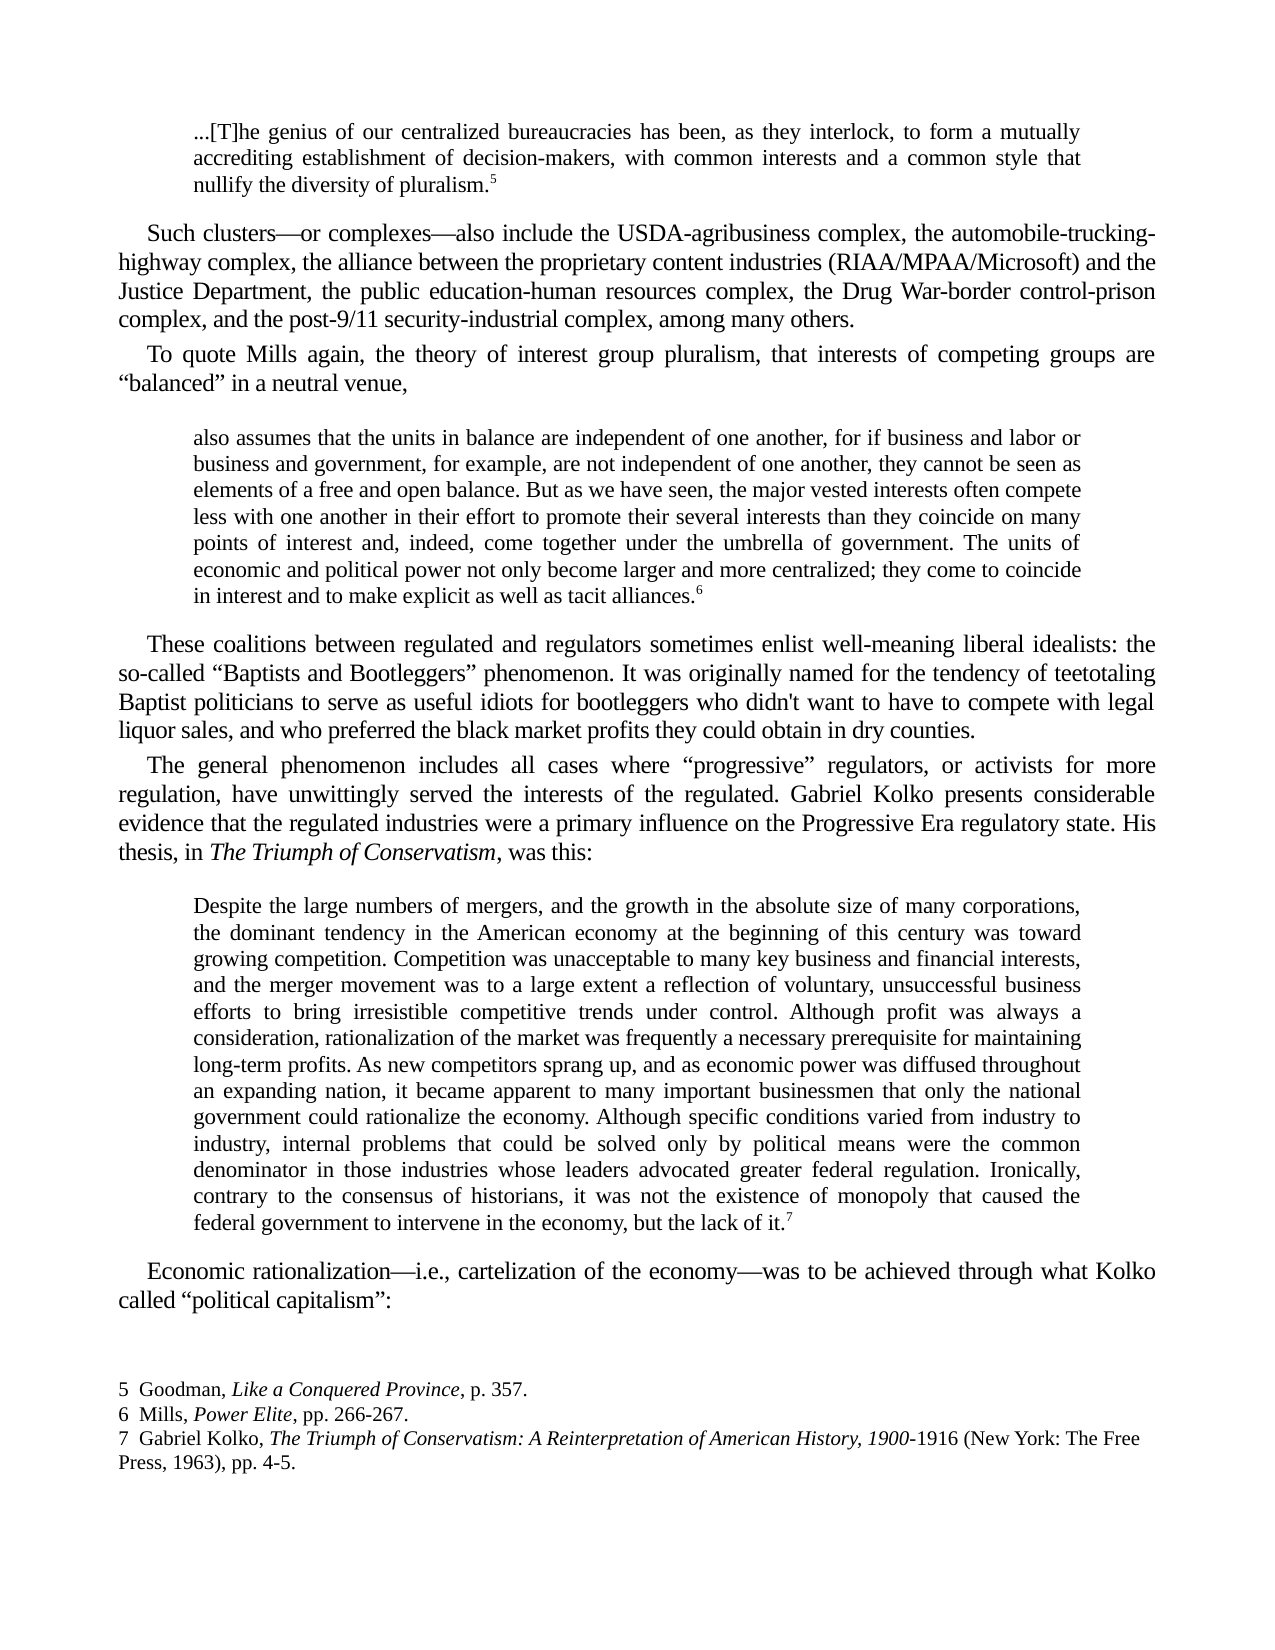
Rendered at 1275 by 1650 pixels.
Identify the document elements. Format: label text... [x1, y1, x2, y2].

text Despite the large numbers of mergers, and the growth in the absolute size of many corporations, the dominant tendency in the American economy at the beginning of this century was toward growing competition. Competition was unacceptable to many key business and financial interests, and the merger movement was to a large extent a reflection of voluntary, unsuccessful business efforts to bring irresistible competitive trends under control. Although profit was always a consideration, rationalization of the market was frequently a necessary prerequisite for maintaining long-term profits. As new competitors sprang up, and as economic power was diffused throughout an expanding nation, it became apparent to many important businessmen that only the national government could rationalize the economy. Although specific conditions varied from industry to industry, internal problems that could be solved only by political means were the common denominator in those industries whose leaders advocated greater federal regulation. Ironically, contrary to the consensus of historians, it was not the existence of monopoly that caused the federal government to intervene in the economy, but the lack of it. [193, 892, 1082, 1235]
text ...[T]he genius of our centralized bureaucracies has been, as they interlock, to form a mutually accrediting establishment of decision-makers, with common interests and a common style that nullify the diversity of pluralism. [193, 118, 1082, 197]
text The general phenomenon includes all cases where “progressive” regulators, or activists for more regulation, have unwittingly served the interests of the regulated. Gabriel Kolko presents considerable evidence that the regulated industries were a primary influence on the Progressive Era regulatory state. His thesis, in The Triumph of Conservatism, was this: [118, 750, 1157, 865]
text Economic rationalization—i.e., cartelization of the economy—was to be achieved through what Kolko called “political capitalism”: [118, 1256, 1157, 1314]
text also assumes that the units in balance are independent of one another, for if business and labor or business and government, for example, are not independent of one another, they cannot be seen as elements of a free and open balance. But as we have seen, the major vested interests often compete less with one another in their effort to promote their several interests than they coincide on many points of interest and, indeed, come together under the umbrella of government. The units of economic and political power not only become larger and more centralized; they come to coincide in interest and to make explicit as well as tacit alliances. [193, 424, 1082, 608]
text To quote Mills again, the theory of interest group pluralism, that interests of competing groups are “balanced” in a neutral venue, [118, 339, 1157, 397]
text Mills, Power Elite, pp. 266-267. [118, 1401, 1157, 1426]
text Gabriel Kolko, The Triumph of Conservatism: A Reinterpretation of American History, 1900-1916 (New York: The Free Press, 1963), pp. 4-5. [118, 1426, 1157, 1474]
text These coalitions between regulated and regulators sometimes enlist well-meaning liberal idealists: the so-called “Baptists and Bootleggers” phenomenon. It was originally named for the tendency of teetotaling Baptist politicians to serve as useful idiots for bootleggers who didn't want to have to compete with legal liquor sales, and who preferred the black market profits they could obtain in dry counties. [118, 629, 1157, 744]
text Such clusters—or complexes—also include the USDA-agribusiness complex, the automobile-trucking-highway complex, the alliance between the proprietary content industries (RIAA/MPAA/Microsoft) and the Justice Department, the public education-human resources complex, the Drug War-border control-prison complex, and the post-9/11 security-industrial complex, among many others. [118, 218, 1157, 333]
text Goodman, Like a Conquered Province, p. 357. [118, 1377, 1157, 1401]
